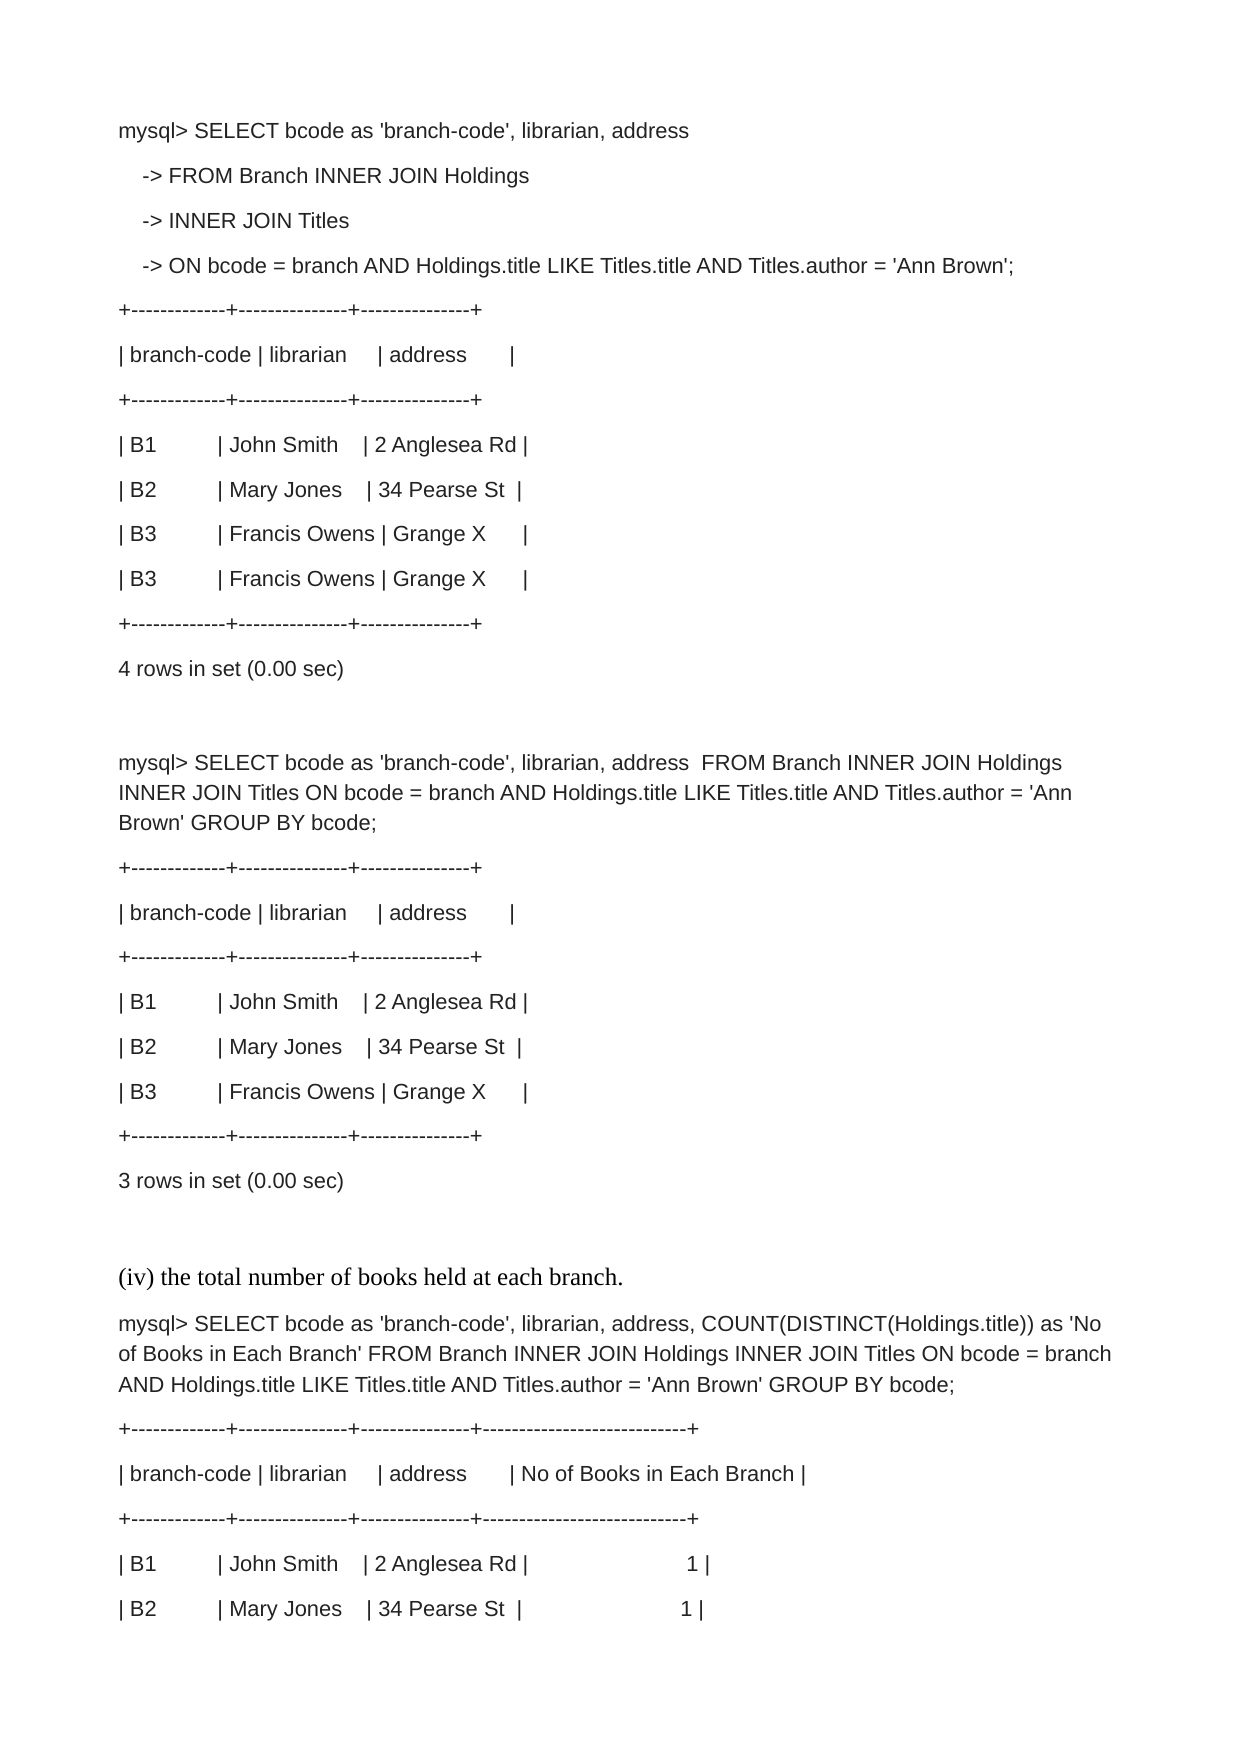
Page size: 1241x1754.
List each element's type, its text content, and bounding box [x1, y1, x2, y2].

text +-------------+---------------+---------------+ [118, 1123, 1122, 1149]
text | B1 | John Smith | 2 Anglesea Rd | [118, 432, 1122, 457]
text | B3 | Francis Owens | Grange X | [118, 521, 1122, 546]
text 4 rows in set (0.00 sec) [118, 656, 1122, 681]
text | B1 | John Smith | 2 Anglesea Rd | [118, 989, 1122, 1014]
text +-------------+---------------+---------------+ [118, 944, 1122, 969]
text | branch-code | librarian | address | [118, 899, 1122, 925]
text -> ON bcode = branch AND Holdings.title LIKE Titles.title AND Titles.author = 'Ann Brown'; [118, 252, 1122, 278]
text +-------------+---------------+---------------+----------------------------+ [118, 1506, 1122, 1531]
text | B2 | Mary Jones | 34 Pearse St | [118, 476, 1122, 502]
text | B2 | Mary Jones | 34 Pearse St | [118, 1034, 1122, 1059]
text mysql> SELECT bcode as 'branch-code', librarian, address FROM Branch INNER JOIN Holdings INNER JOIN Titles ON bcode = branch AND Holdings.title LIKE Titles.title AND Titles.author = 'Ann Brown' GROUP BY bcode; [118, 749, 1122, 835]
text +-------------+---------------+---------------+ [118, 611, 1122, 636]
text +-------------+---------------+---------------+----------------------------+ [118, 1416, 1122, 1442]
text | B1 | John Smith | 2 Anglesea Rd | 1 | [118, 1551, 1122, 1576]
text | branch-code | librarian | address | No of Books in Each Branch | [118, 1461, 1122, 1486]
text | B3 | Francis Owens | Grange X | [118, 566, 1122, 591]
text | B3 | Francis Owens | Grange X | [118, 1079, 1122, 1104]
text (iv) the total number of books held at each branch. [118, 1262, 1122, 1291]
text -> INNER JOIN Titles [118, 208, 1122, 233]
text mysql> SELECT bcode as 'branch-code', librarian, address [118, 118, 1122, 143]
text -> FROM Branch INNER JOIN Holdings [118, 163, 1122, 188]
text 3 rows in set (0.00 sec) [118, 1168, 1122, 1193]
text +-------------+---------------+---------------+ [118, 855, 1122, 880]
text +-------------+---------------+---------------+ [118, 387, 1122, 412]
text | B2 | Mary Jones | 34 Pearse St | 1 | [118, 1596, 1122, 1621]
text +-------------+---------------+---------------+ [118, 297, 1122, 322]
text mysql> SELECT bcode as 'branch-code', librarian, address, COUNT(DISTINCT(Holdings.title)) as 'No of Books in Each Branch' FROM Branch INNER JOIN Holdings INNER JOIN Titles ON bcode = branch AND Holdings.title LIKE Titles.title AND Titles.author = 'Ann Brown' GROUP BY bcode; [118, 1311, 1122, 1397]
text | branch-code | librarian | address | [118, 342, 1122, 367]
